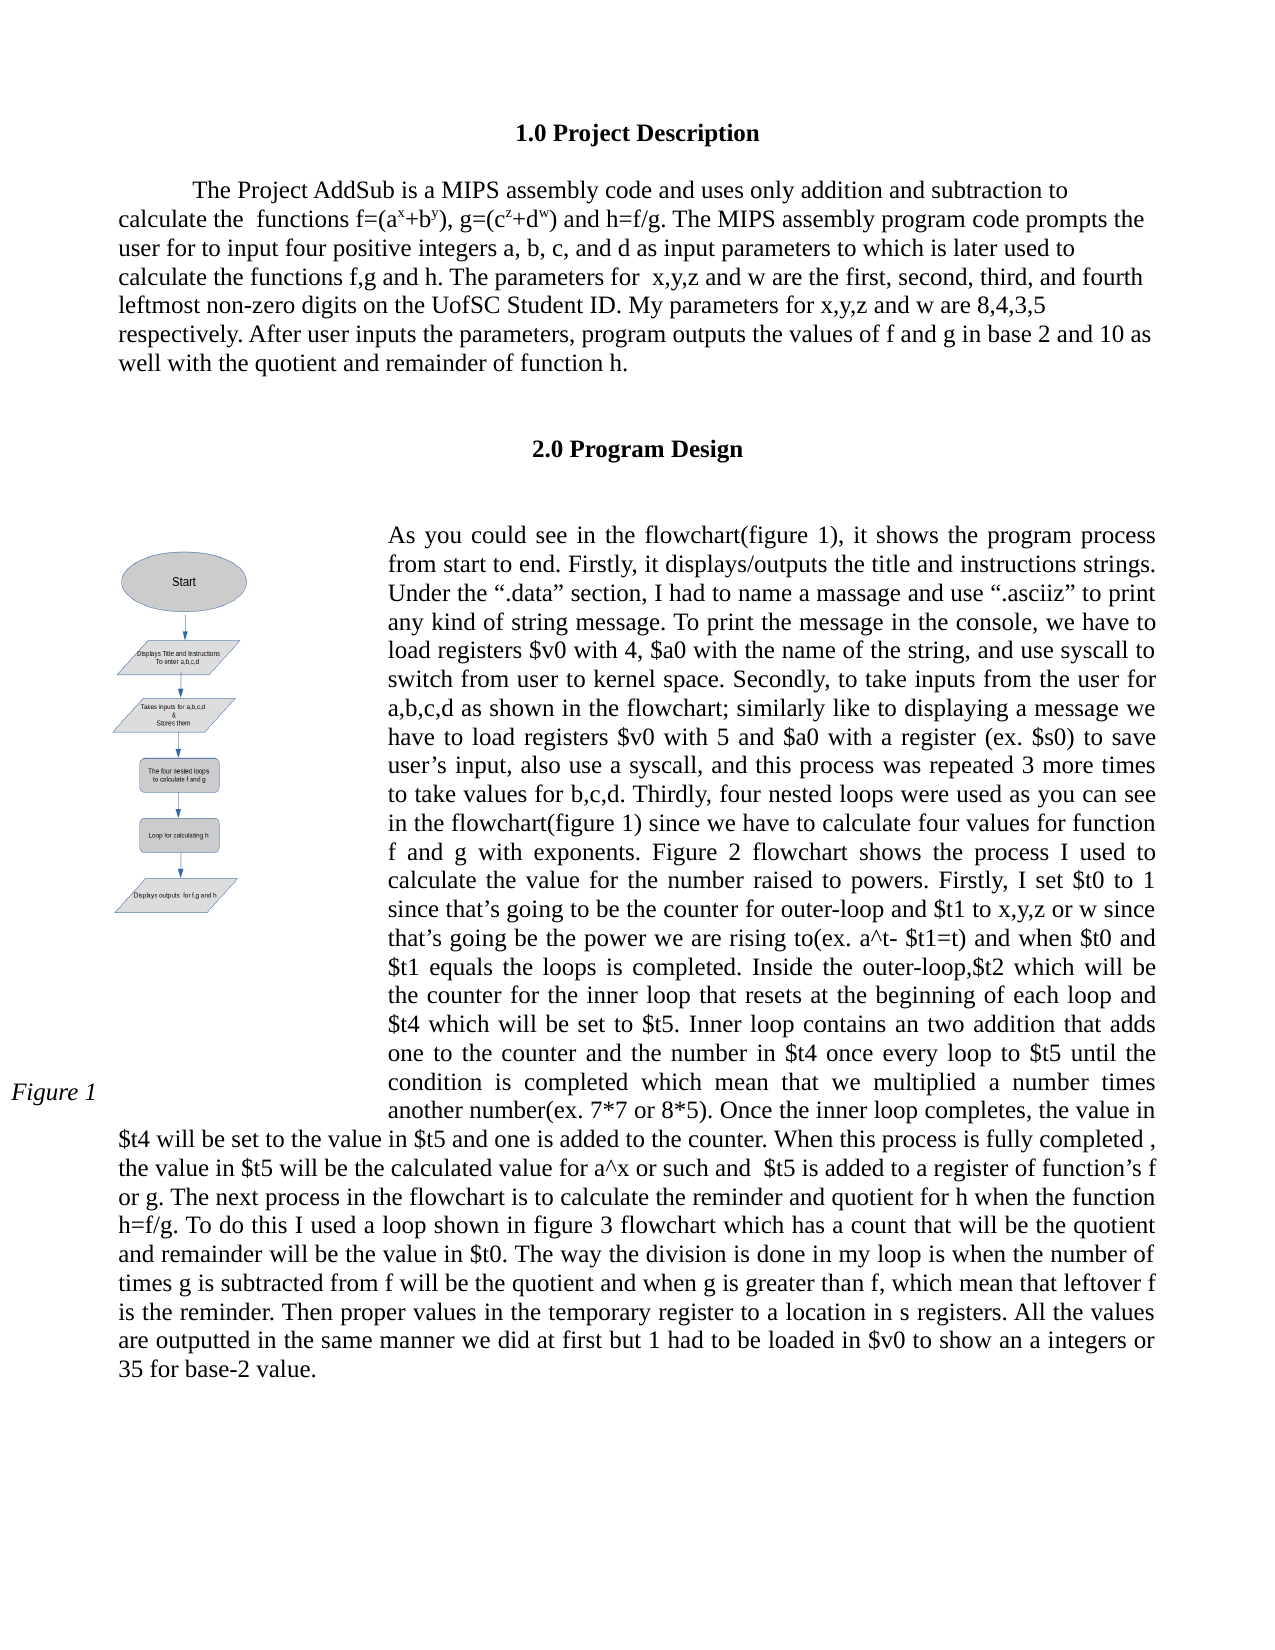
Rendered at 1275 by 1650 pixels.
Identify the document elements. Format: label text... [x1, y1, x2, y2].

picture [0, 502, 385, 1077]
text 2.0 Program Design [118, 434, 1157, 463]
text The Project AddSub is a MIPS assembly code and uses only addition and subtraction to calculate the functions f=(ax+by), g=(cz+dw) and h=f/g. The MIPS assembly program code prompts the user for to input four positive integers a, b, c, and d as input parameters to which is later used to calculate the functions f,g and h. The parameters for x,y,z and w are the first, second, third, and fourth leftmost non-zero digits on the UofSC Student ID. My parameters for x,y,z and w are 8,4,3,5 respectively. After user inputs the parameters, program outputs the values of f and g in base 2 and 10 as well with the quotient and remainder of function h. [118, 176, 1157, 377]
text As you could see in the flowchart(figure 1), it shows the program process from start to end. Firstly, it displays/outputs the title and instructions strings. Under the “.data” section, I had to name a massage and use “.asciiz” to print any kind of string message. To print the message in the console, we have to load registers $v0 with 4, $a0 with the name of the string, and use syscall to switch from user to kernel space. Secondly, to take inputs from the user for a,b,c,d as shown in the flowchart; similarly like to displaying a message we have to load registers $v0 with 5 and $a0 with a register (ex. $s0) to save user’s input, also use a syscall, and this process was repeated 3 more times to take values for b,c,d. Thirdly, four nested loops were used as you can see in the flowchart(figure 1) since we have to calculate four values for function f and g with exponents. Figure 2 flowchart shows the process I used to calculate the value for the number raised to powers. Firstly, I set $t0 to 1 since that’s going to be the counter for outer-loop and $t1 to x,y,z or w since that’s going be the power we are rising to(ex. a^t- $t1=t) and when $t0 and $t1 equals the loops is completed. Inside the outer-loop,$t2 which will be the counter for the inner loop that resets at the beginning of each loop and $t4 which will be set to $t5. Inner loop contains an two addition that adds one to the counter and the number in $t4 once every loop to $t5 until the condition is completed which mean that we multiplied a number times another number(ex. 7*7 or 8*5). Once the inner loop completes, the value in $t4 will be set to the value in $t5 and one is added to the counter. When this process is fully completed , the value in $t5 will be the calculated value for a^x or such and $t5 is added to a register of function’s f or g. The next process in the flowchart is to calculate the reminder and quotient for h when the function h=f/g. To do this I used a loop shown in figure 3 flowchart which has a count that will be the quotient and remainder will be the value in $t0. The way the division is done in my loop is when the number of times g is subtracted from f will be the quotient and when g is greater than f, which mean that leftover f is the reminder. Then proper values in the temporary register to a location in s registers. All the values are outputted in the same manner we did at first but 1 had to be loaded in $v0 to show an a integers or 35 for base-2 value. [118, 521, 1157, 1383]
text Figure 1 [11, 538, 388, 1105]
text 1.0 Project Description [118, 118, 1157, 147]
